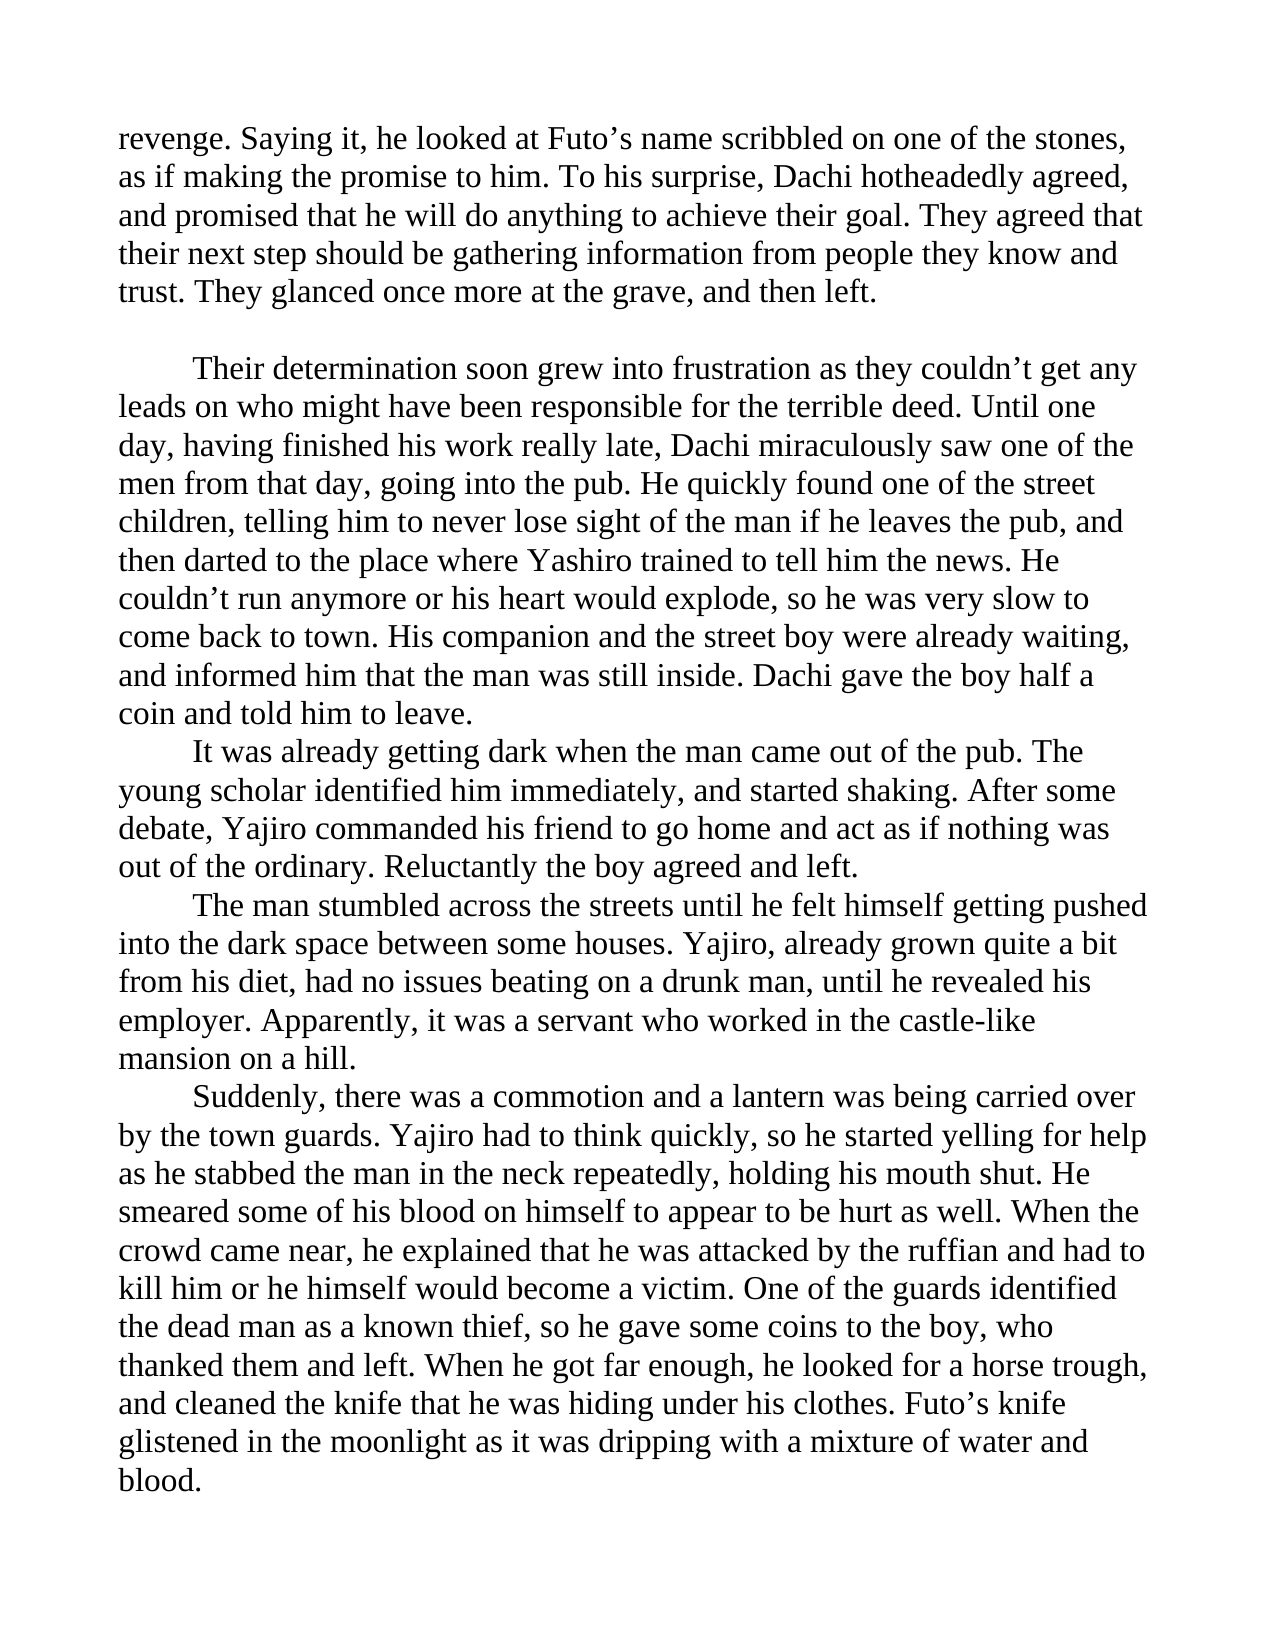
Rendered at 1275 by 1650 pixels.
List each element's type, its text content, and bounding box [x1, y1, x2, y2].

text revenge. Saying it, he looked at Futo’s name scribbled on one of the stones, as if making the promise to him. To his surprise, Dachi hotheadedly agreed, and promised that he will do anything to achieve their goal. They agreed that their next step should be gathering information from people they know and trust. They glanced once more at the grave, and then left. [118, 118, 1157, 310]
text Suddenly, there was a commotion and a lantern was being carried over by the town guards. Yajiro had to think quickly, so he started yelling for help as he stabbed the man in the neck repeatedly, holding his mouth shut. He smeared some of his blood on himself to appear to be hurt as well. When the crowd came near, he explained that he was attacked by the ruffian and had to kill him or he himself would become a victim. One of the guards identified the dead man as a known thief, so he gave some coins to the boy, who thanked them and left. When he got far enough, he looked for a horse trough, and cleaned the knife that he was hiding under his clothes. Futo’s knife glistened in the moonlight as it was dripping with a mixture of water and blood. [118, 1076, 1157, 1498]
text The man stumbled across the streets until he felt himself getting pushed into the dark space between some houses. Yajiro, already grown quite a bit from his diet, had no issues beating on a drunk man, until he revealed his employer. Apparently, it was a servant who worked in the castle-like mansion on a hill. [118, 885, 1157, 1076]
text It was already getting dark when the man came out of the pub. The young scholar identified him immediately, and started shaking. After some debate, Yajiro commanded his friend to go home and act as if nothing was out of the ordinary. Reluctantly the boy agreed and left. [118, 731, 1157, 885]
text Their determination soon grew into frustration as they couldn’t get any leads on who might have been responsible for the terrible deed. Until one day, having finished his work really late, Dachi miraculously saw one of the men from that day, going into the pub. He quickly found one of the street children, telling him to never lose sight of the man if he leaves the pub, and then darted to the place where Yashiro trained to tell him the news. He couldn’t run anymore or his heart would explode, so he was very slow to come back to town. His companion and the street boy were already waiting, and informed him that the man was still inside. Dachi gave the boy half a coin and told him to leave. [118, 348, 1157, 731]
